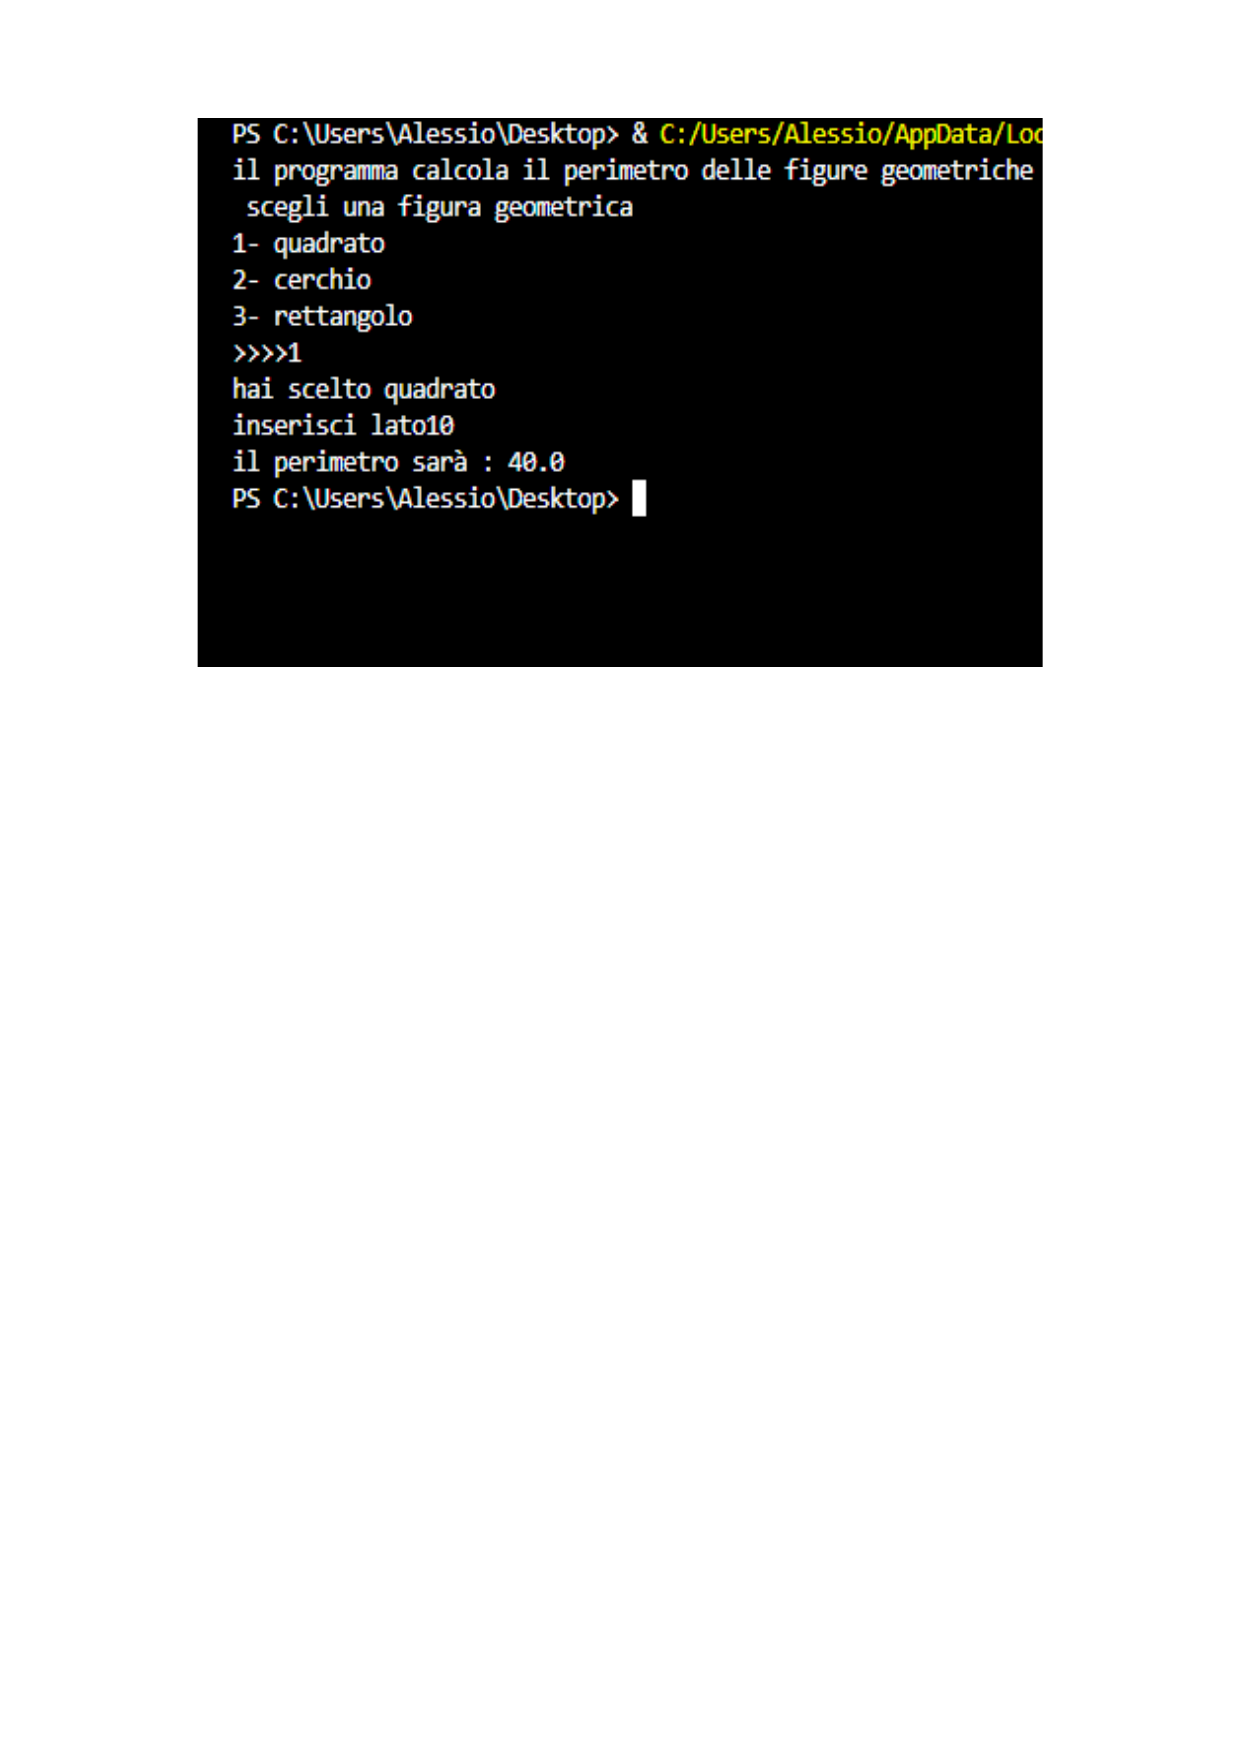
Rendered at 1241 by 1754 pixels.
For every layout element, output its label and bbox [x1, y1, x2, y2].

picture [197, 118, 1043, 667]
